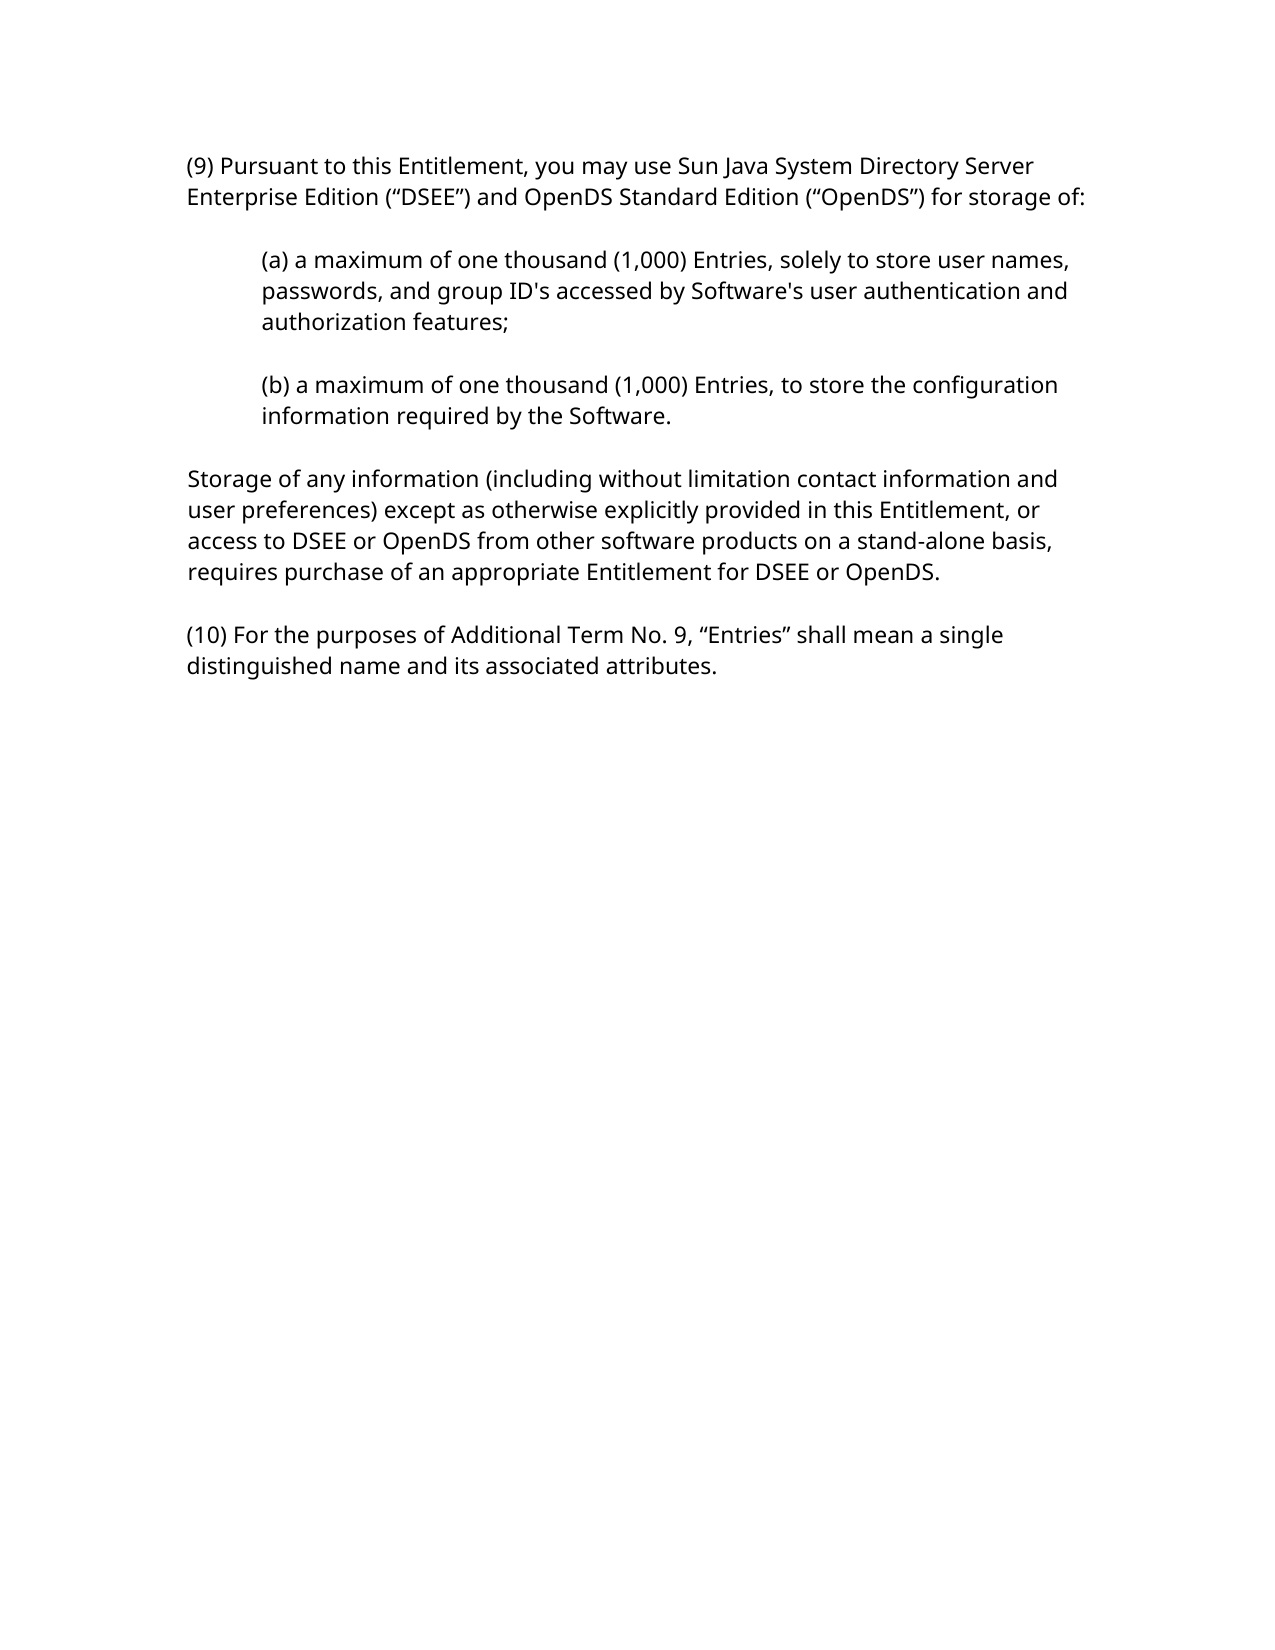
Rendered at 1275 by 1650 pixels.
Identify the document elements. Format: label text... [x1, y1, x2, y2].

text (a) a maximum of one thousand (1,000) Entries, solely to store user names, passwords, and group ID's accessed by Software's user authentication and authorization features; [261, 244, 1087, 337]
text (b) a maximum of one thousand (1,000) Entries, to store the configuration information required by the Software. [261, 369, 1087, 431]
text (9) Pursuant to this Entitlement, you may use Sun Java System Directory Server Enterprise Edition (“DSEE”) and OpenDS Standard Edition (“OpenDS”) for storage of: [186, 150, 1087, 212]
text Storage of any information (including without limitation contact information and user preferences) except as otherwise explicitly provided in this Entitlement, or access to DSEE or OpenDS from other software products on a stand-alone basis, requires purchase of an appropriate Entitlement for DSEE or OpenDS. [187, 462, 1087, 587]
text (10) For the purposes of Additional Term No. 9, “Entries” shall mean a single distinguished name and its associated attributes. [186, 619, 1087, 681]
